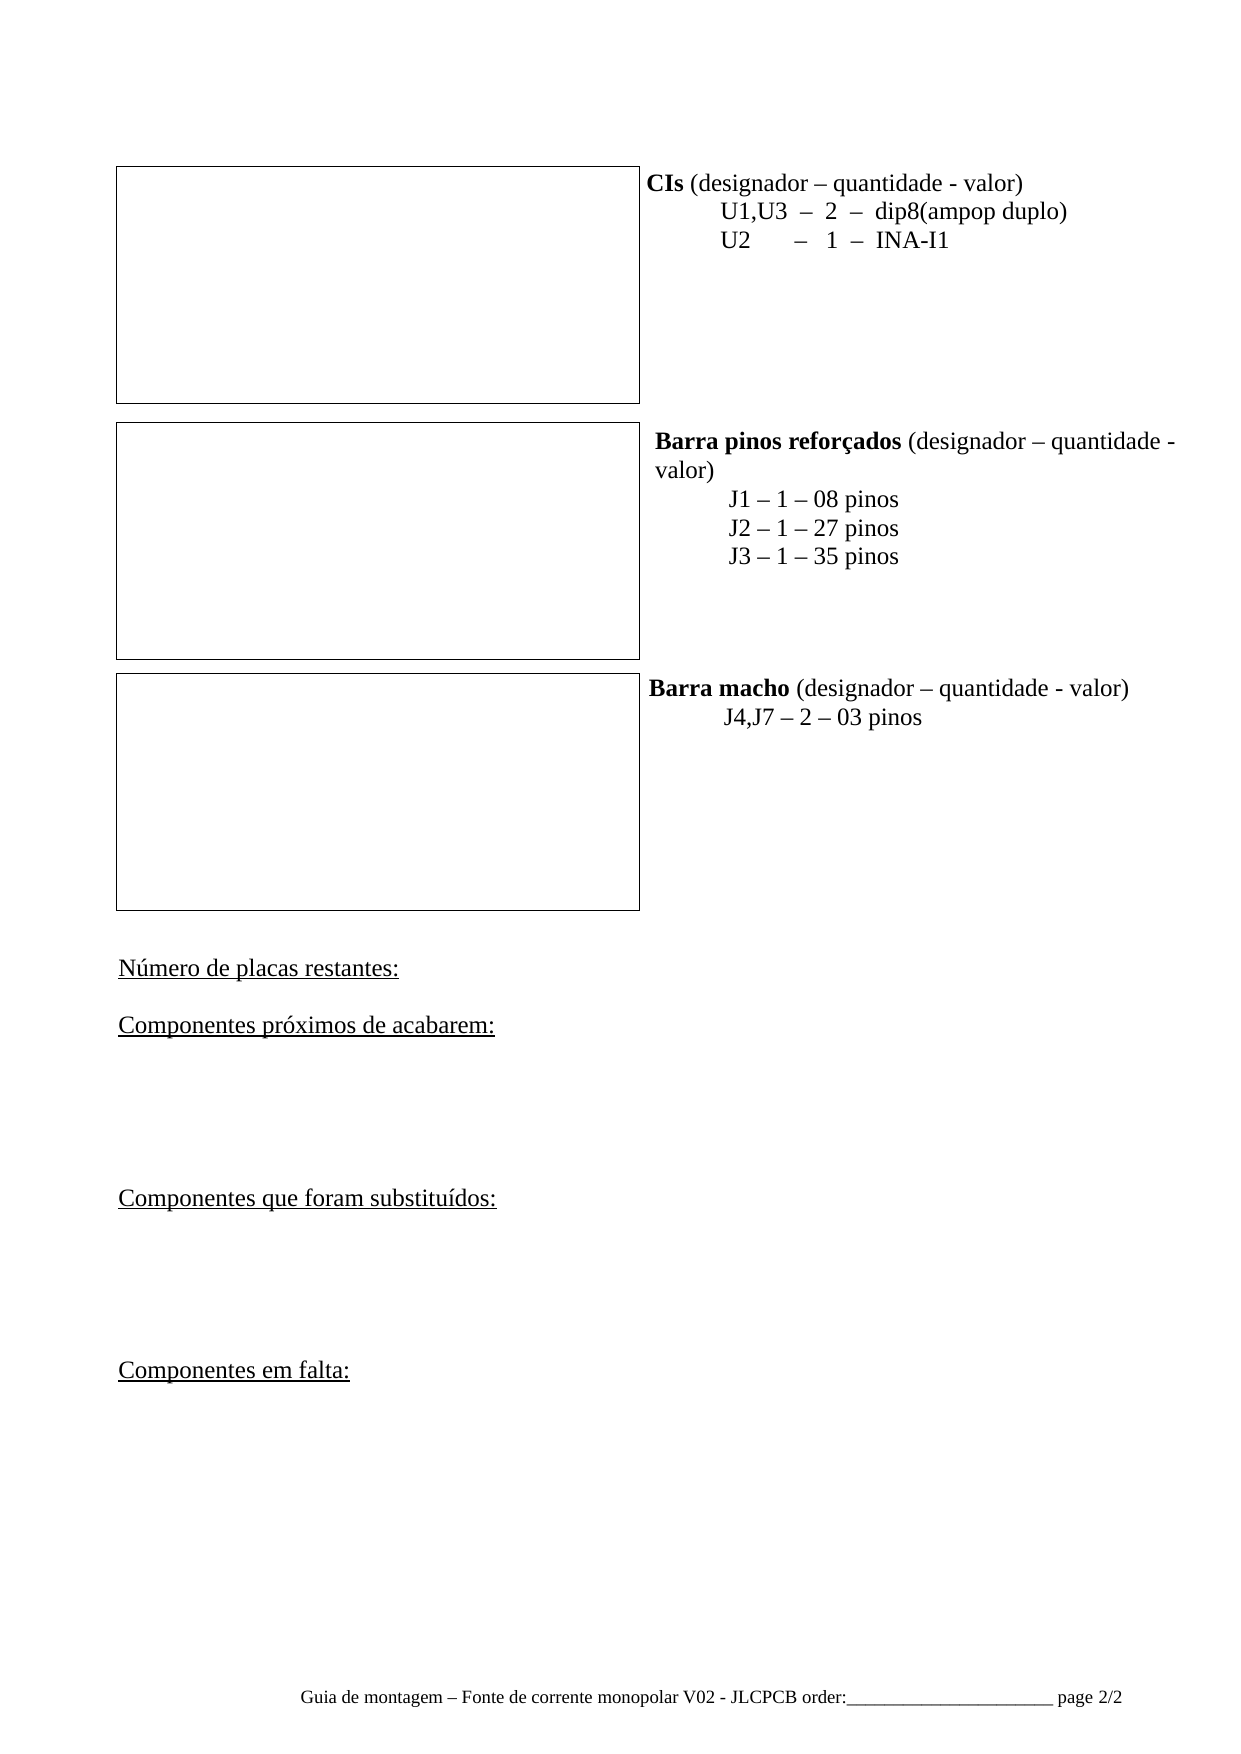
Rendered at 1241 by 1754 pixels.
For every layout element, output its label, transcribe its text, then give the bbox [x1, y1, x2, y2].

text Número de placas restantes: [118, 953, 1122, 981]
text Componentes que foram substituídos: [118, 1183, 1122, 1211]
text Componentes próximos de acabarem: [118, 1010, 1122, 1039]
text Componentes em falta: [118, 1355, 1122, 1384]
